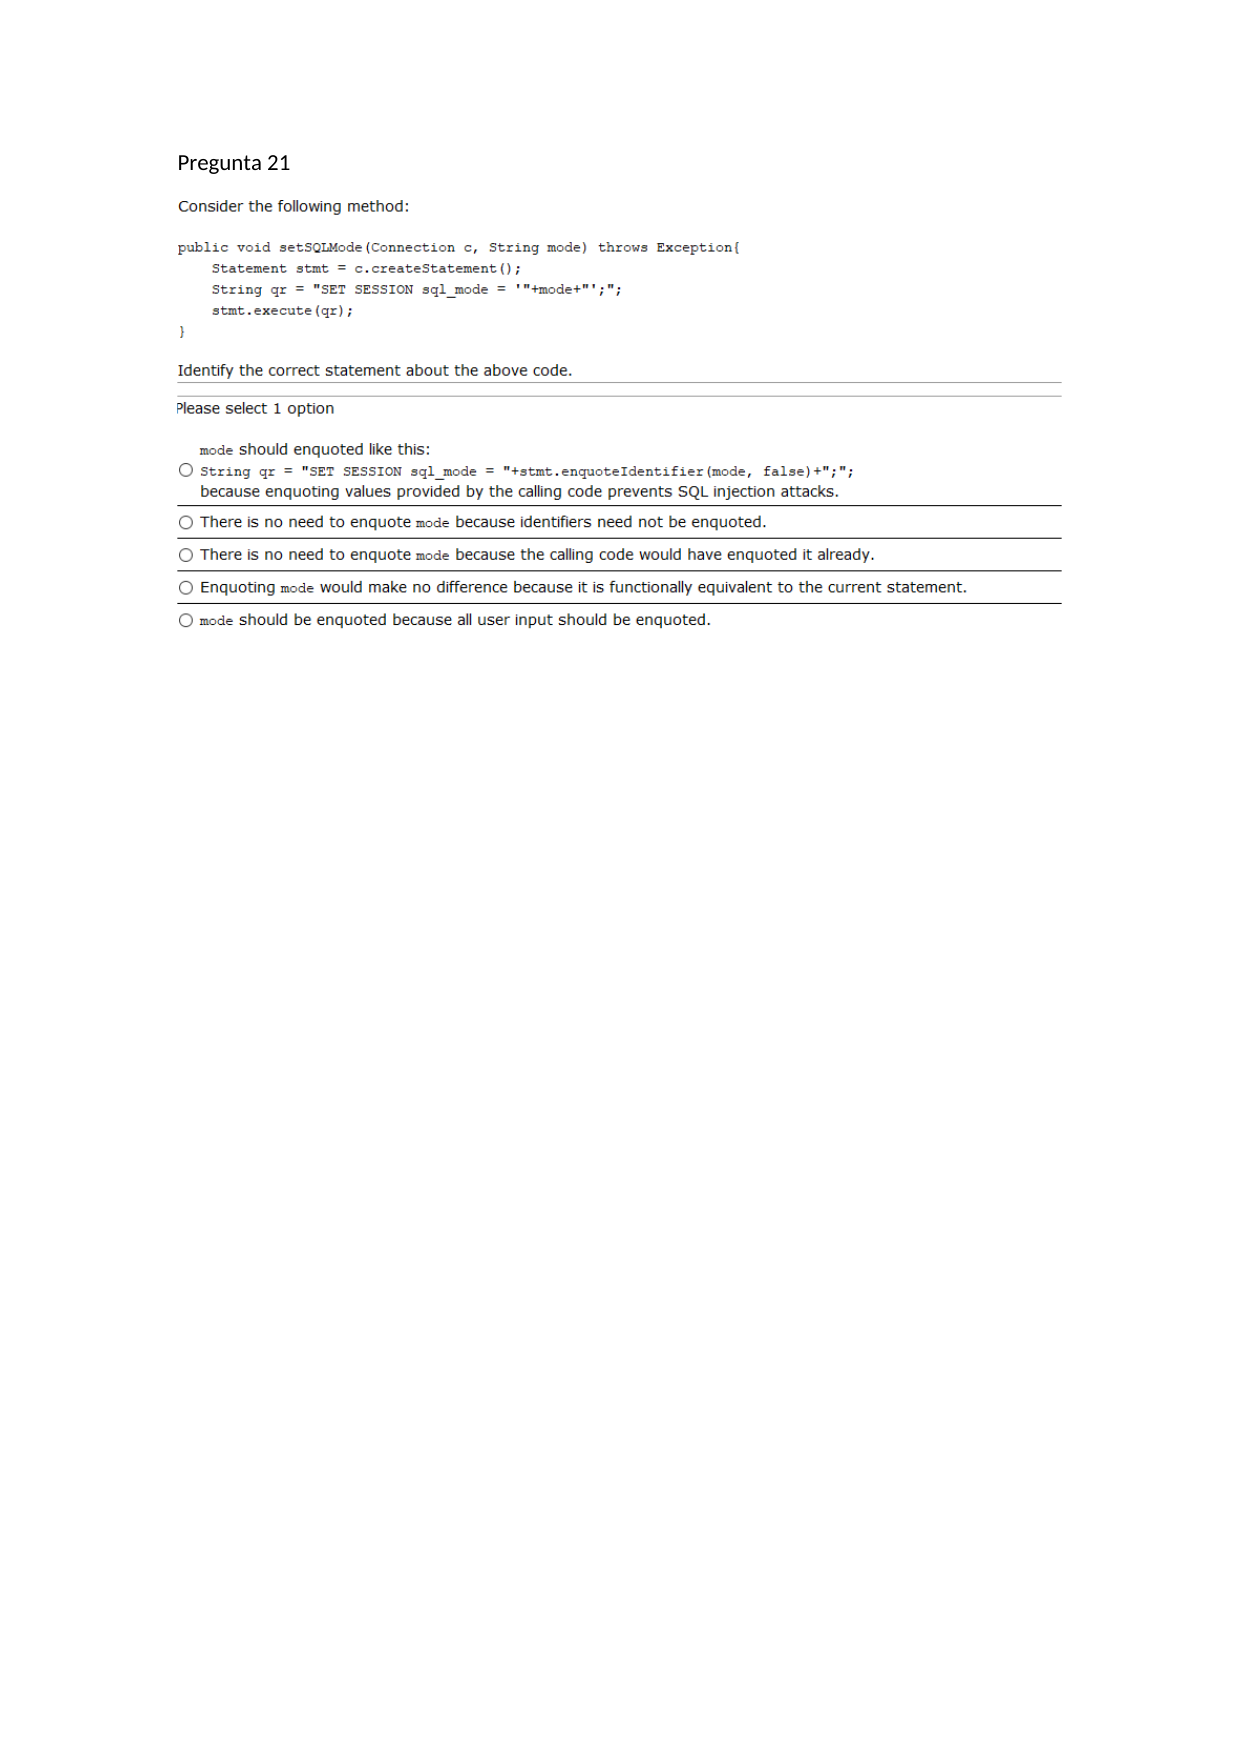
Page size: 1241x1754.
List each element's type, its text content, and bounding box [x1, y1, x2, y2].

text Pregunta 21 [177, 148, 1063, 176]
picture [177, 200, 1062, 644]
